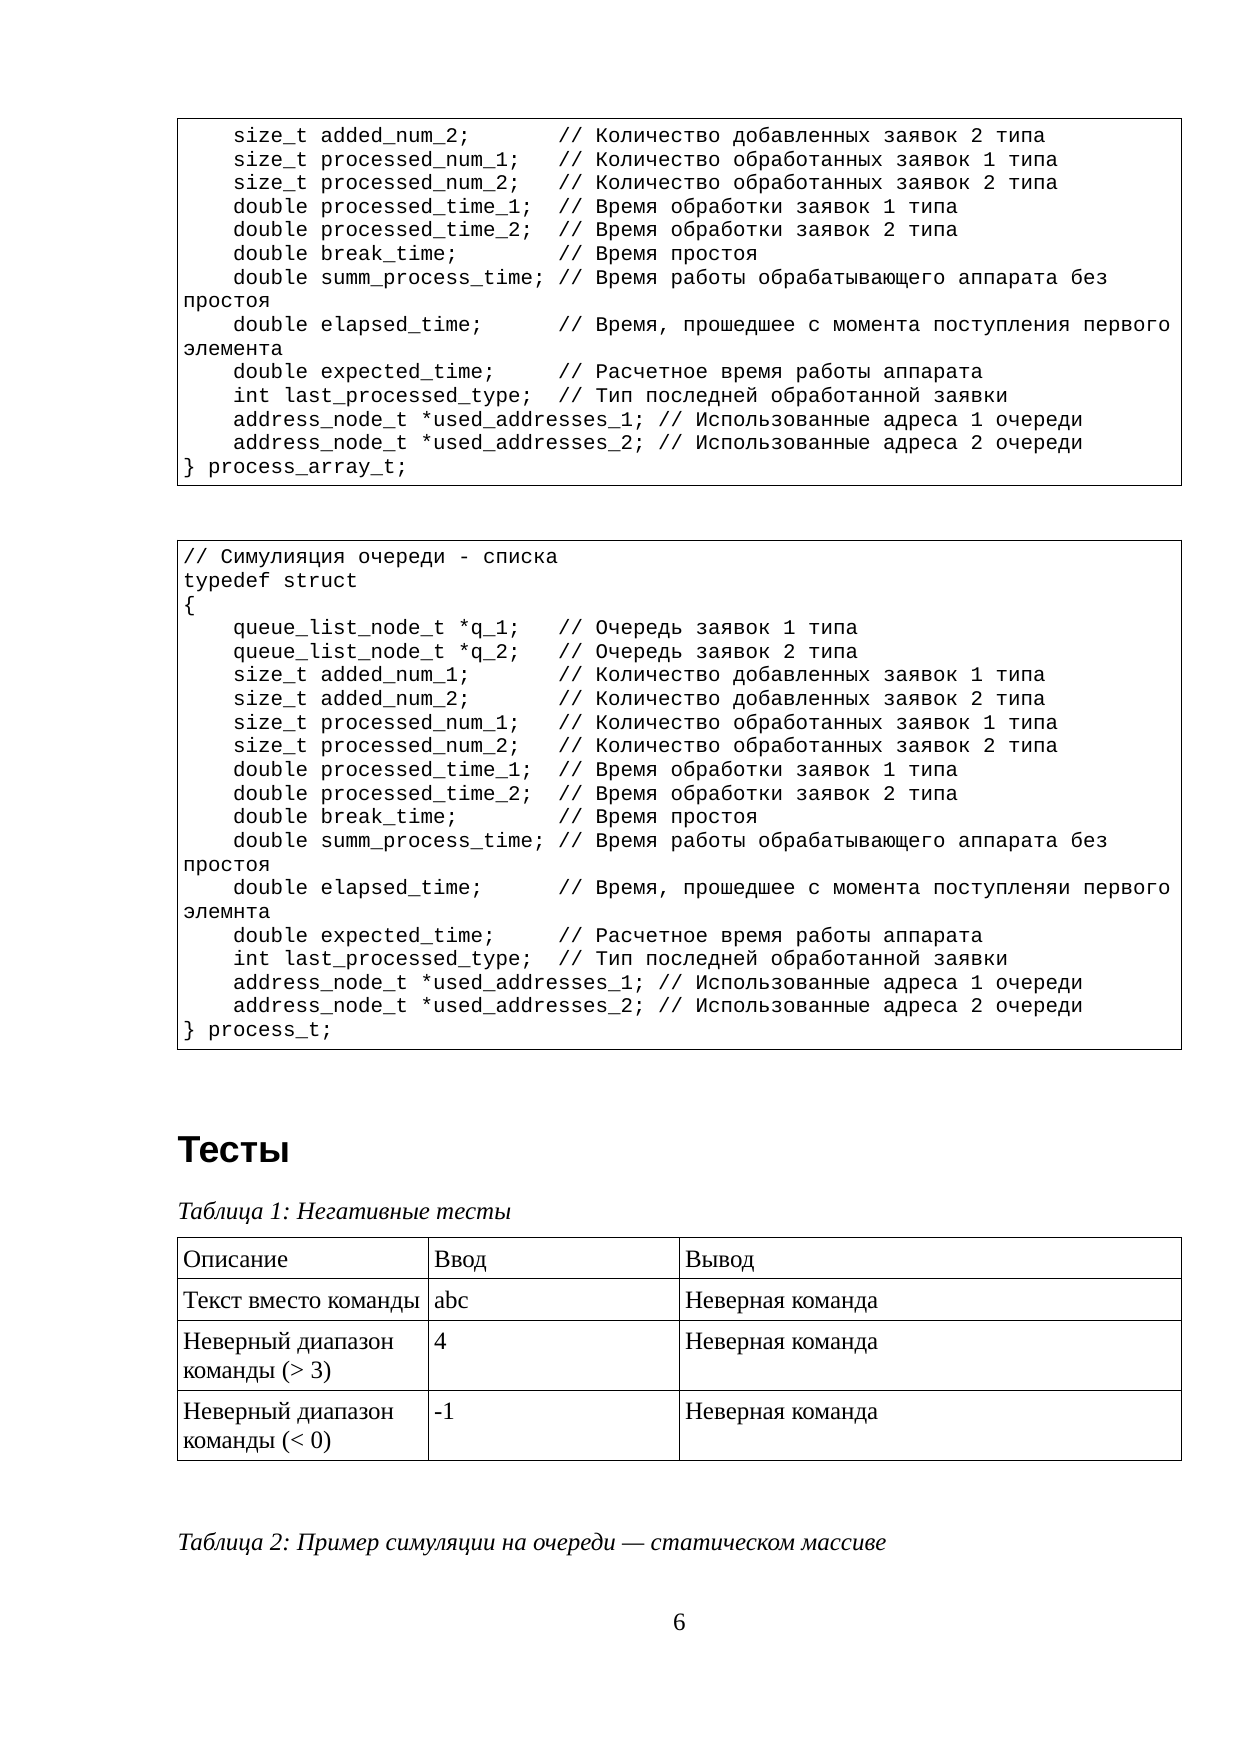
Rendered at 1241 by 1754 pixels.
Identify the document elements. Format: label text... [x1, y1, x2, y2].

subtitle Тесты [177, 1128, 1181, 1171]
table_cell abc [429, 1279, 679, 1319]
table_cell Неверный диапазон команды (> 3) [178, 1321, 428, 1389]
text Таблица 1: Негативные тесты [177, 1196, 1181, 1224]
table_cell Неверная команда [680, 1321, 1181, 1389]
table_header Вывод [680, 1238, 1181, 1278]
table_header Описание [178, 1238, 428, 1278]
table_header size_t added_num_2; // Количество добавленных заявок 2 типа size_t processed_num_1; // Количество обработанных заявок 1 типа size_t processed_num_2; // Количество обработанных заявок 2 типа double processed_time_1; // Время обработки заявок 1 типа double processed_time_2; // Время обработки заявок 2 типа double break_time; // Время простоя double summ_process_time; // Время работы обрабатывающего аппарата без простоя double elapsed_time; // Время, прошедшее с момента поступления первого элемента double expected_time; // Расчетное время работы аппарата int last_processed_type; // Тип последней обработанной заявки address_node_t *used_addresses_1; // Использованные адреса 1 очереди address_node_t *used_addresses_2; // Использованные адреса 2 очереди } process_array_t; [178, 119, 1181, 485]
table_cell Неверная команда [680, 1391, 1181, 1459]
table_cell Текст вместо команды [178, 1279, 428, 1319]
table_cell Неверная команда [680, 1279, 1181, 1319]
table_header Ввод [429, 1238, 679, 1278]
table_cell 4 [429, 1321, 679, 1389]
table_cell -1 [429, 1391, 679, 1459]
table_header // Симулияция очереди - списка typedef struct { queue_list_node_t *q_1; // Очередь заявок 1 типа queue_list_node_t *q_2; // Очередь заявок 2 типа size_t added_num_1; // Количество добавленных заявок 1 типа size_t added_num_2; // Количество добавленных заявок 2 типа size_t processed_num_1; // Количество обработанных заявок 1 типа size_t processed_num_2; // Количество обработанных заявок 2 типа double processed_time_1; // Время обработки заявок 1 типа double processed_time_2; // Время обработки заявок 2 типа double break_time; // Время простоя double summ_process_time; // Время работы обрабатывающего аппарата без простоя double elapsed_time; // Время, прошедшее с момента поступленяи первого элемнта double expected_time; // Расчетное время работы аппарата int last_processed_type; // Тип последней обработанной заявки address_node_t *used_addresses_1; // Использованные адреса 1 очереди address_node_t *used_addresses_2; // Использованные адреса 2 очереди } process_t; [178, 541, 1181, 1048]
table_cell Неверный диапазон команды (< 0) [178, 1391, 428, 1459]
text Таблица 2: Пример симуляции на очереди — статическом массиве [177, 1527, 1181, 1556]
